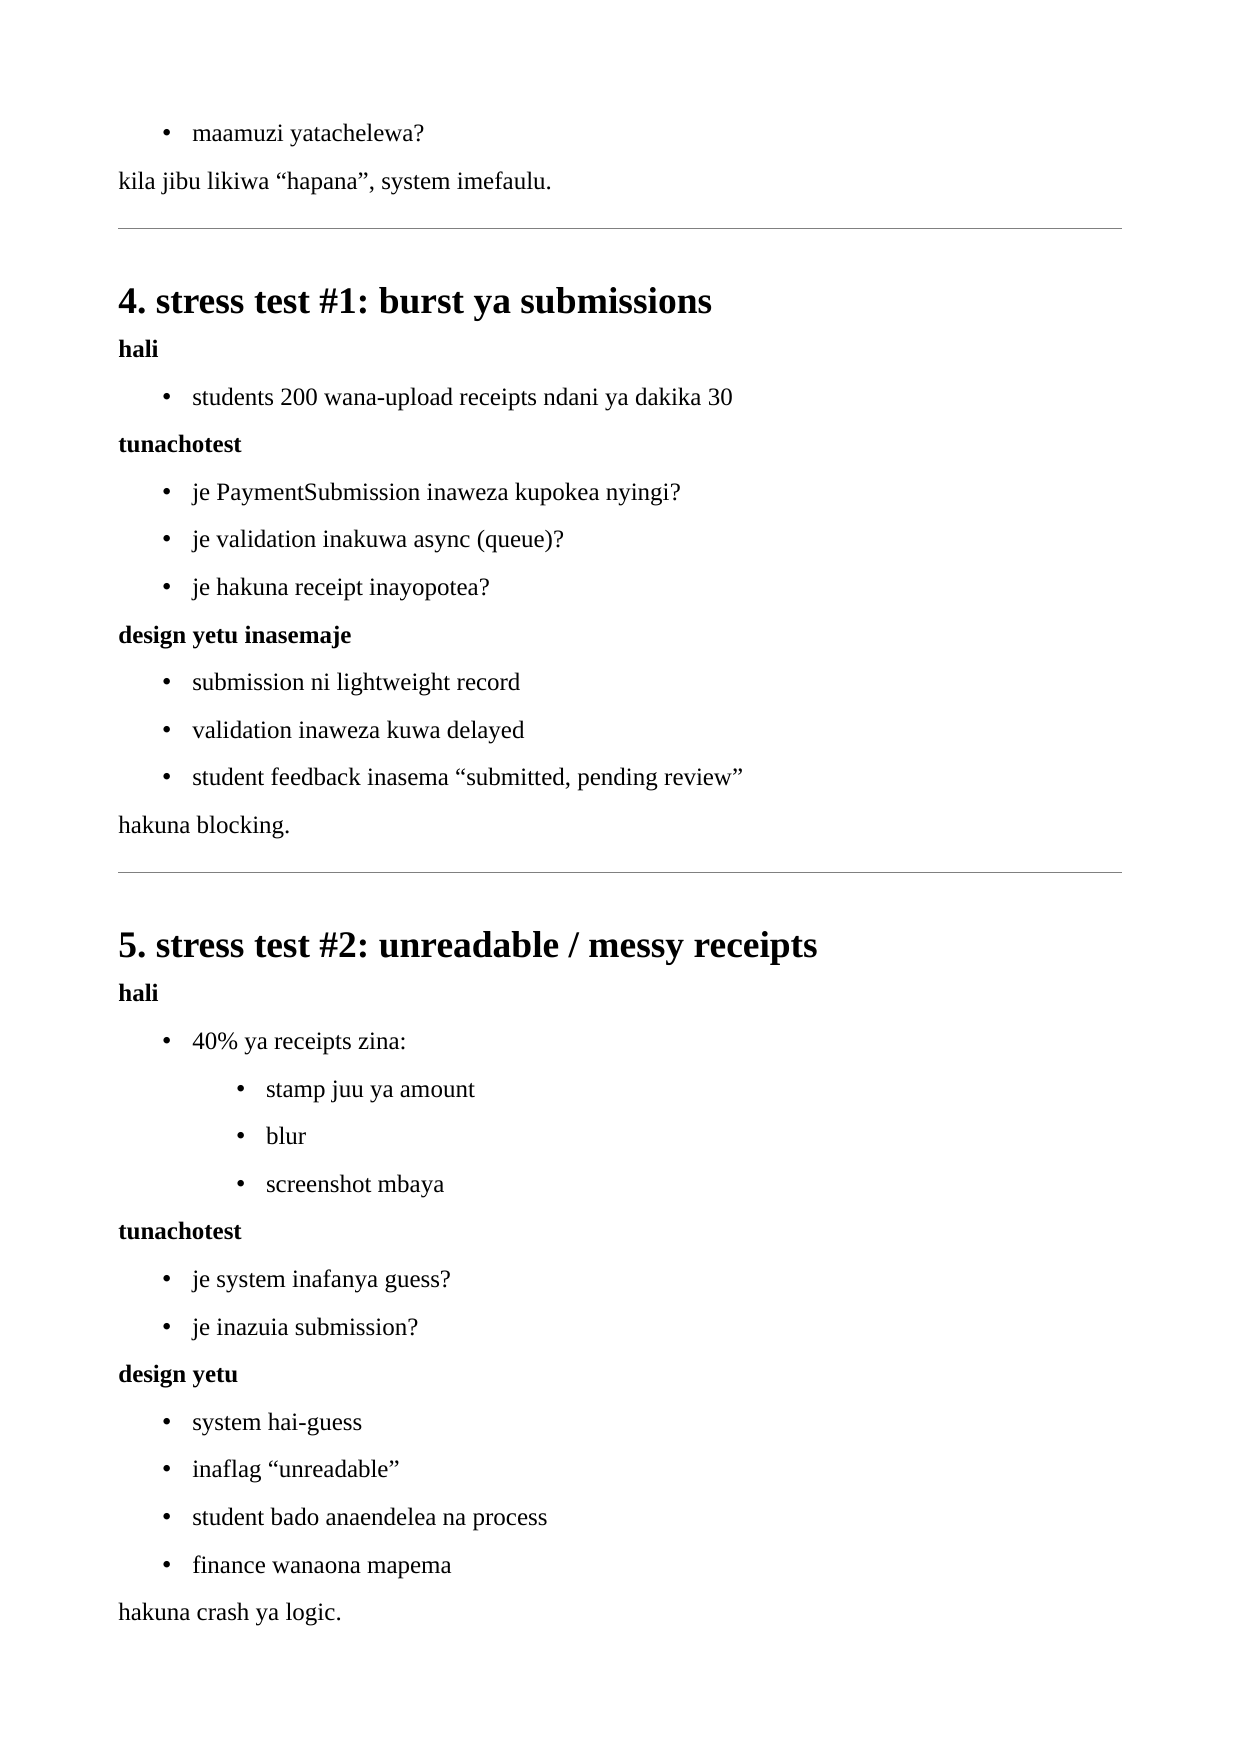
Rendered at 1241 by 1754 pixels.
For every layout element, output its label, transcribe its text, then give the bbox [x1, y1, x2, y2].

list 40% ya receipts zina: [162, 1026, 1122, 1055]
text tunachotest [118, 429, 1122, 458]
text hakuna blocking. [118, 810, 1122, 839]
text hali [118, 978, 1122, 1007]
list student feedback inasema “submitted, pending review” [162, 762, 1122, 791]
text design yetu inasemaje [118, 620, 1122, 648]
list students 200 wana-upload receipts ndani ya dakika 30 [162, 382, 1122, 410]
list blur [236, 1121, 1122, 1150]
list inaflag “unreadable” [162, 1454, 1122, 1483]
list finance wanaona mapema [162, 1550, 1122, 1578]
text kila jibu likiwa “hapana”, system imefaulu. [118, 166, 1122, 194]
list system hai-guess [162, 1407, 1122, 1436]
list validation inaweza kuwa delayed [162, 715, 1122, 744]
subtitle 4. stress test #1: burst ya submissions [118, 278, 1122, 322]
text hakuna crash ya logic. [118, 1597, 1122, 1626]
text tunachotest [118, 1216, 1122, 1245]
list submission ni lightweight record [162, 667, 1122, 696]
subtitle 5. stress test #2: unreadable / messy receipts [118, 923, 1122, 966]
text design yetu [118, 1359, 1122, 1388]
list je hakuna receipt inayopotea? [162, 572, 1122, 601]
list je inazuia submission? [162, 1312, 1122, 1340]
text hali [118, 334, 1122, 363]
list maamuzi yatachelewa? [162, 118, 1122, 147]
list stamp juu ya amount [236, 1074, 1122, 1102]
list je system inafanya guess? [162, 1264, 1122, 1293]
list screenshot mbaya [236, 1169, 1122, 1198]
list student bado anaendelea na process [162, 1502, 1122, 1531]
list je PaymentSubmission inaweza kupokea nyingi? [162, 477, 1122, 506]
list je validation inakuwa async (queue)? [162, 524, 1122, 553]
